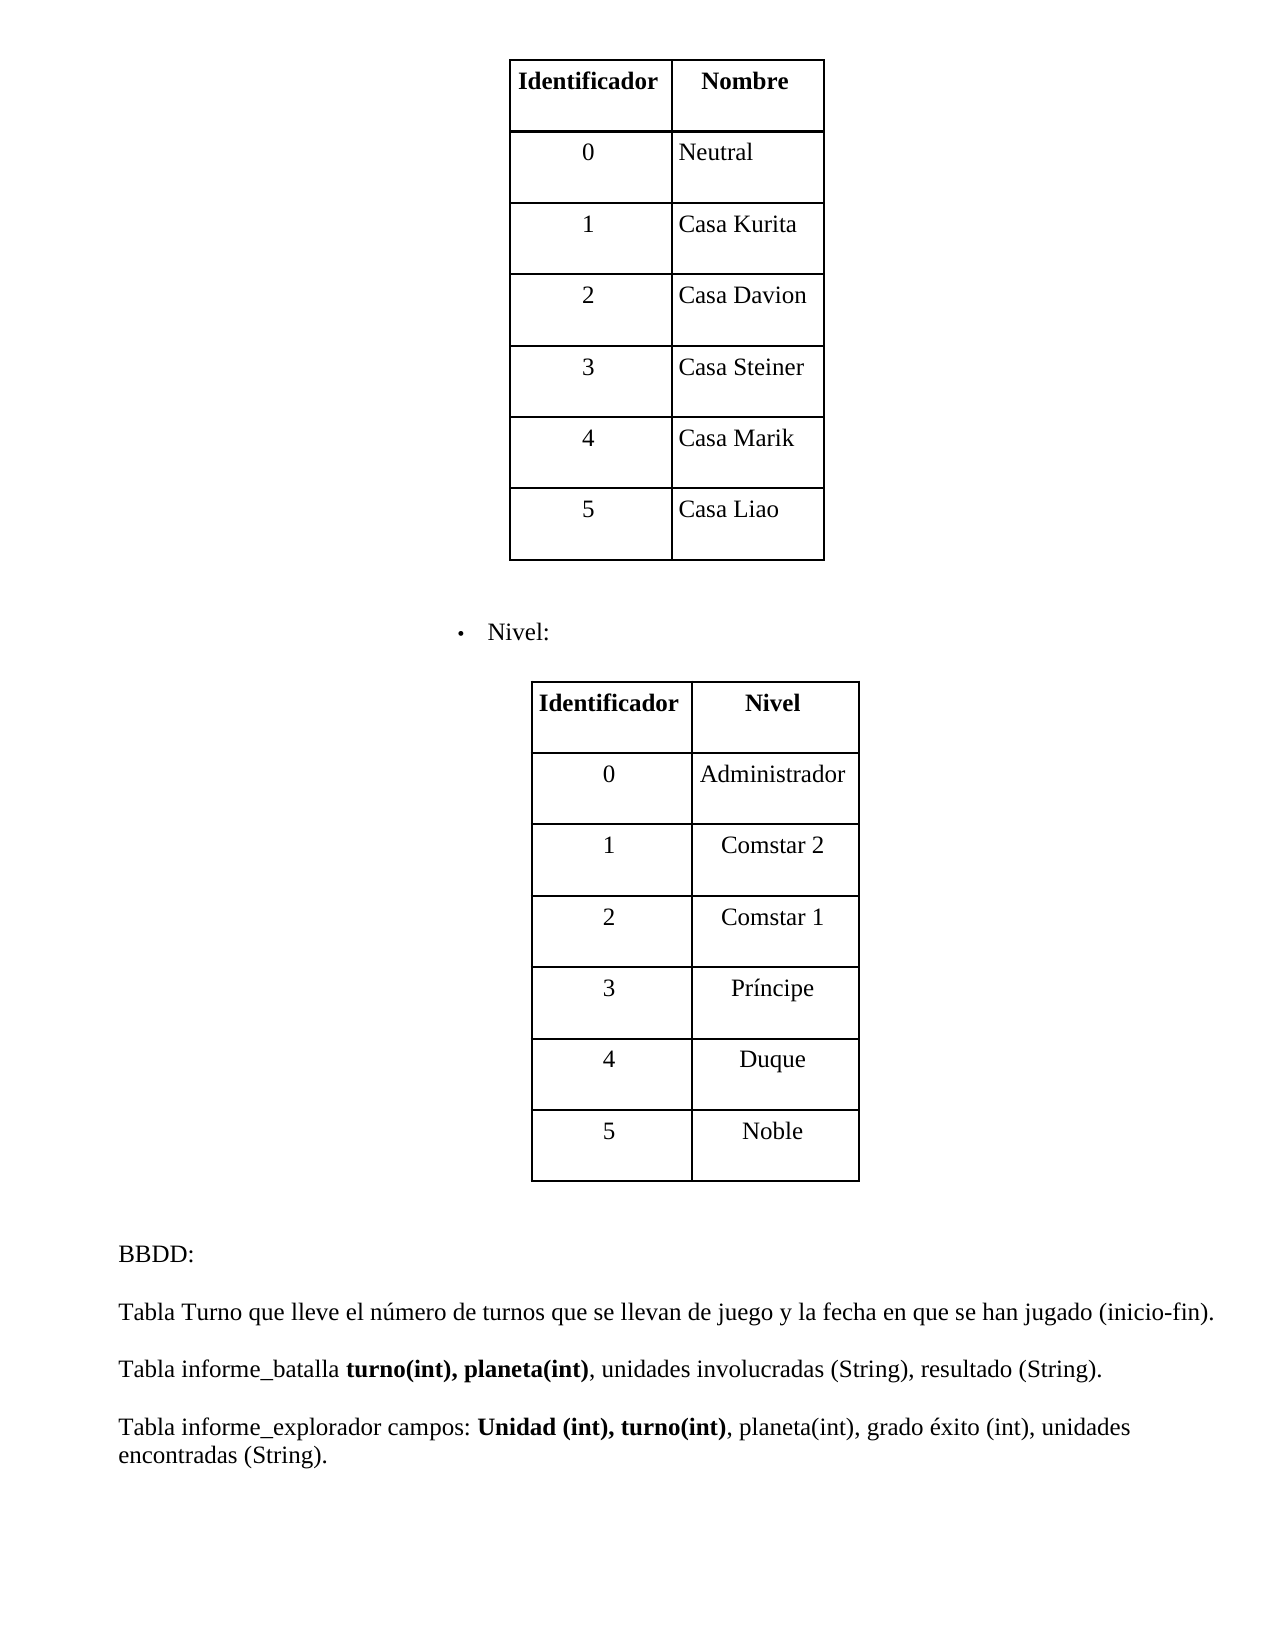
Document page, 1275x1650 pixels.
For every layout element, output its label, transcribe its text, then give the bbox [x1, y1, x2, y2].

text Tabla informe_explorador campos: Unidad (int), turno(int), planeta(int), grado éxito (int), unidades encontradas (String). [118, 1413, 1216, 1468]
table_cell 1 [533, 825, 691, 895]
table_cell 2 [533, 897, 691, 966]
table_cell Casa Steiner [673, 347, 823, 416]
text BBDD: [118, 1240, 1216, 1268]
table_cell 1 [511, 204, 671, 273]
table_cell 4 [511, 418, 671, 487]
table_cell Casa Kurita [673, 204, 823, 273]
table_cell Noble [693, 1111, 858, 1180]
table_cell Casa Liao [673, 489, 823, 558]
table_cell Príncipe [693, 968, 858, 1037]
table_cell Casa Davion [673, 275, 823, 344]
table_cell Comstar 2 [693, 825, 858, 895]
table_cell Neutral [673, 133, 823, 202]
table_cell 0 [533, 754, 691, 823]
table_cell Casa Marik [673, 418, 823, 487]
table_header Identificador [533, 683, 691, 752]
table_cell Duque [693, 1040, 858, 1109]
list Nivel: [458, 618, 1216, 646]
table_cell 2 [511, 275, 671, 344]
table_cell 5 [511, 489, 671, 558]
table_cell 4 [533, 1040, 691, 1109]
text Tabla informe_batalla turno(int), planeta(int), unidades involucradas (String), resultado (String). [118, 1355, 1216, 1383]
table_cell Comstar 1 [693, 897, 858, 966]
table_cell 3 [533, 968, 691, 1037]
table_cell 5 [533, 1111, 691, 1180]
table_header Nombre [673, 61, 823, 130]
table_cell 0 [511, 133, 671, 202]
table_cell Administrador [693, 754, 858, 823]
table_header Nivel [693, 683, 858, 752]
table_cell 3 [511, 347, 671, 416]
text Tabla Turno que lleve el número de turnos que se llevan de juego y la fecha en que se han jugado (inicio-fin). [118, 1298, 1216, 1325]
table_header Identificador [511, 61, 671, 130]
